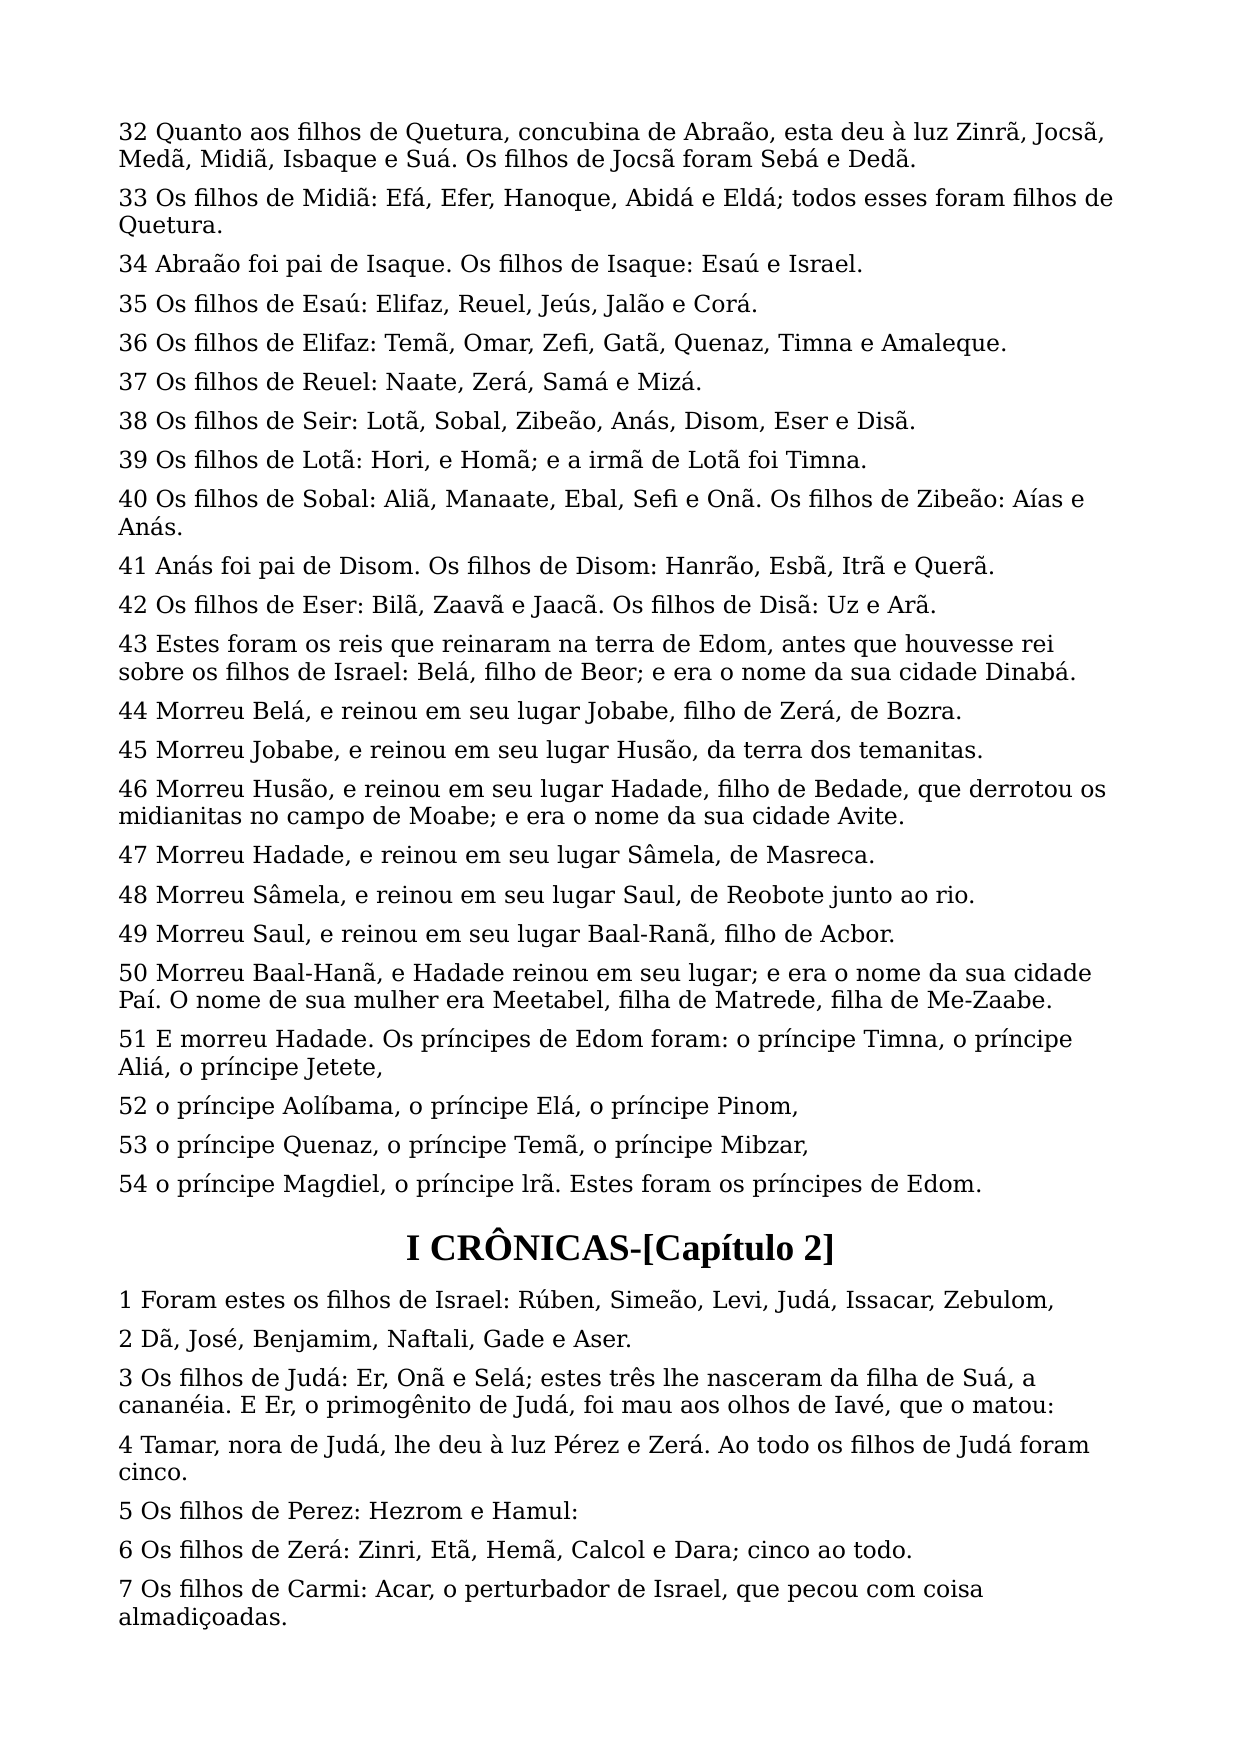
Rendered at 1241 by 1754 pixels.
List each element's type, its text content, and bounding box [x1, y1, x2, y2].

text 47 Morreu Hadade, e reinou em seu lugar Sâmela, de Masreca. [118, 842, 1122, 869]
text 4 Tamar, nora de Judá, lhe deu à luz Pérez e Zerá. Ao todo os filhos de Judá foram cinco. [118, 1431, 1122, 1486]
text 37 Os filhos de Reuel: Naate, Zerá, Samá e Mizá. [118, 368, 1122, 396]
text 3 Os filhos de Judá: Er, Onã e Selá; estes três lhe nasceram da filha de Suá, a cananéia. E Er, o primogênito de Judá, foi mau aos olhos de Iavé, que o matou: [118, 1365, 1122, 1419]
text 39 Os filhos de Lotã: Hori, e Homã; e a irmã de Lotã foi Timna. [118, 447, 1122, 474]
text 50 Morreu Baal-Hanã, e Hadade reinou em seu lugar; e era o nome da sua cidade Paí. O nome de sua mulher era Meetabel, filha de Matrede, filha de Me-Zaabe. [118, 959, 1122, 1014]
text 53 o príncipe Quenaz, o príncipe Temã, o príncipe Mibzar, [118, 1132, 1122, 1159]
text 6 Os filhos de Zerá: Zinri, Etã, Hemã, Calcol e Dara; cinco ao todo. [118, 1537, 1122, 1564]
text 38 Os filhos de Seir: Lotã, Sobal, Zibeão, Anás, Disom, Eser e Disã. [118, 408, 1122, 435]
text 34 Abraão foi pai de Isaque. Os filhos de Isaque: Esaú e Israel. [118, 251, 1122, 278]
text 44 Morreu Belá, e reinou em seu lugar Jobabe, filho de Zerá, de Bozra. [118, 697, 1122, 724]
text 36 Os filhos de Elifaz: Temã, Omar, Zefi, Gatã, Quenaz, Timna e Amaleque. [118, 329, 1122, 357]
subtitle I CRÔNICAS-[Capítulo 2] [118, 1225, 1122, 1268]
text 5 Os filhos de Perez: Hezrom e Hamul: [118, 1498, 1122, 1525]
text 54 o príncipe Magdiel, o príncipe lrã. Estes foram os príncipes de Edom. [118, 1171, 1122, 1198]
text 43 Estes foram os reis que reinaram na terra de Edom, antes que houvesse rei sobre os filhos de Israel: Belá, filho de Beor; e era o nome da sua cidade Dinabá. [118, 631, 1122, 685]
text 35 Os filhos de Esaú: Elifaz, Reuel, Jeús, Jalão e Corá. [118, 290, 1122, 317]
text 32 Quanto aos filhos de Quetura, concubina de Abraão, esta deu à luz Zinrã, Jocsã, Medã, Midiã, Isbaque e Suá. Os filhos de Jocsã foram Sebá e Dedã. [118, 118, 1122, 173]
text 52 o príncipe Aolíbama, o príncipe Elá, o príncipe Pinom, [118, 1092, 1122, 1120]
text 1 Foram estes os filhos de Israel: Rúben, Simeão, Levi, Judá, Issacar, Zebulom, [118, 1286, 1122, 1314]
text 51 E morreu Hadade. Os príncipes de Edom foram: o príncipe Timna, o príncipe Aliá, o príncipe Jetete, [118, 1026, 1122, 1081]
text 7 Os filhos de Carmi: Acar, o perturbador de Israel, que pecou com coisa almadiçoadas. [118, 1576, 1122, 1631]
text 41 Anás foi pai de Disom. Os filhos de Disom: Hanrão, Esbã, Itrã e Querã. [118, 552, 1122, 580]
text 33 Os filhos de Midiã: Efá, Efer, Hanoque, Abidá e Eldá; todos esses foram filhos de Quetura. [118, 184, 1122, 239]
text 49 Morreu Saul, e reinou em seu lugar Baal-Ranã, filho de Acbor. [118, 920, 1122, 948]
text 46 Morreu Husão, e reinou em seu lugar Hadade, filho de Bedade, que derrotou os midianitas no campo de Moabe; e era o nome da sua cidade Avite. [118, 776, 1122, 830]
text 42 Os filhos de Eser: Bilã, Zaavã e Jaacã. Os filhos de Disã: Uz e Arã. [118, 592, 1122, 619]
text 48 Morreu Sâmela, e reinou em seu lugar Saul, de Reobote junto ao rio. [118, 881, 1122, 908]
text 40 Os filhos de Sobal: Aliã, Manaate, Ebal, Sefi e Onã. Os filhos de Zibeão: Aías e Anás. [118, 486, 1122, 541]
text 2 Dã, José, Benjamim, Naftali, Gade e Aser. [118, 1326, 1122, 1353]
text 45 Morreu Jobabe, e reinou em seu lugar Husão, da terra dos temanitas. [118, 736, 1122, 764]
